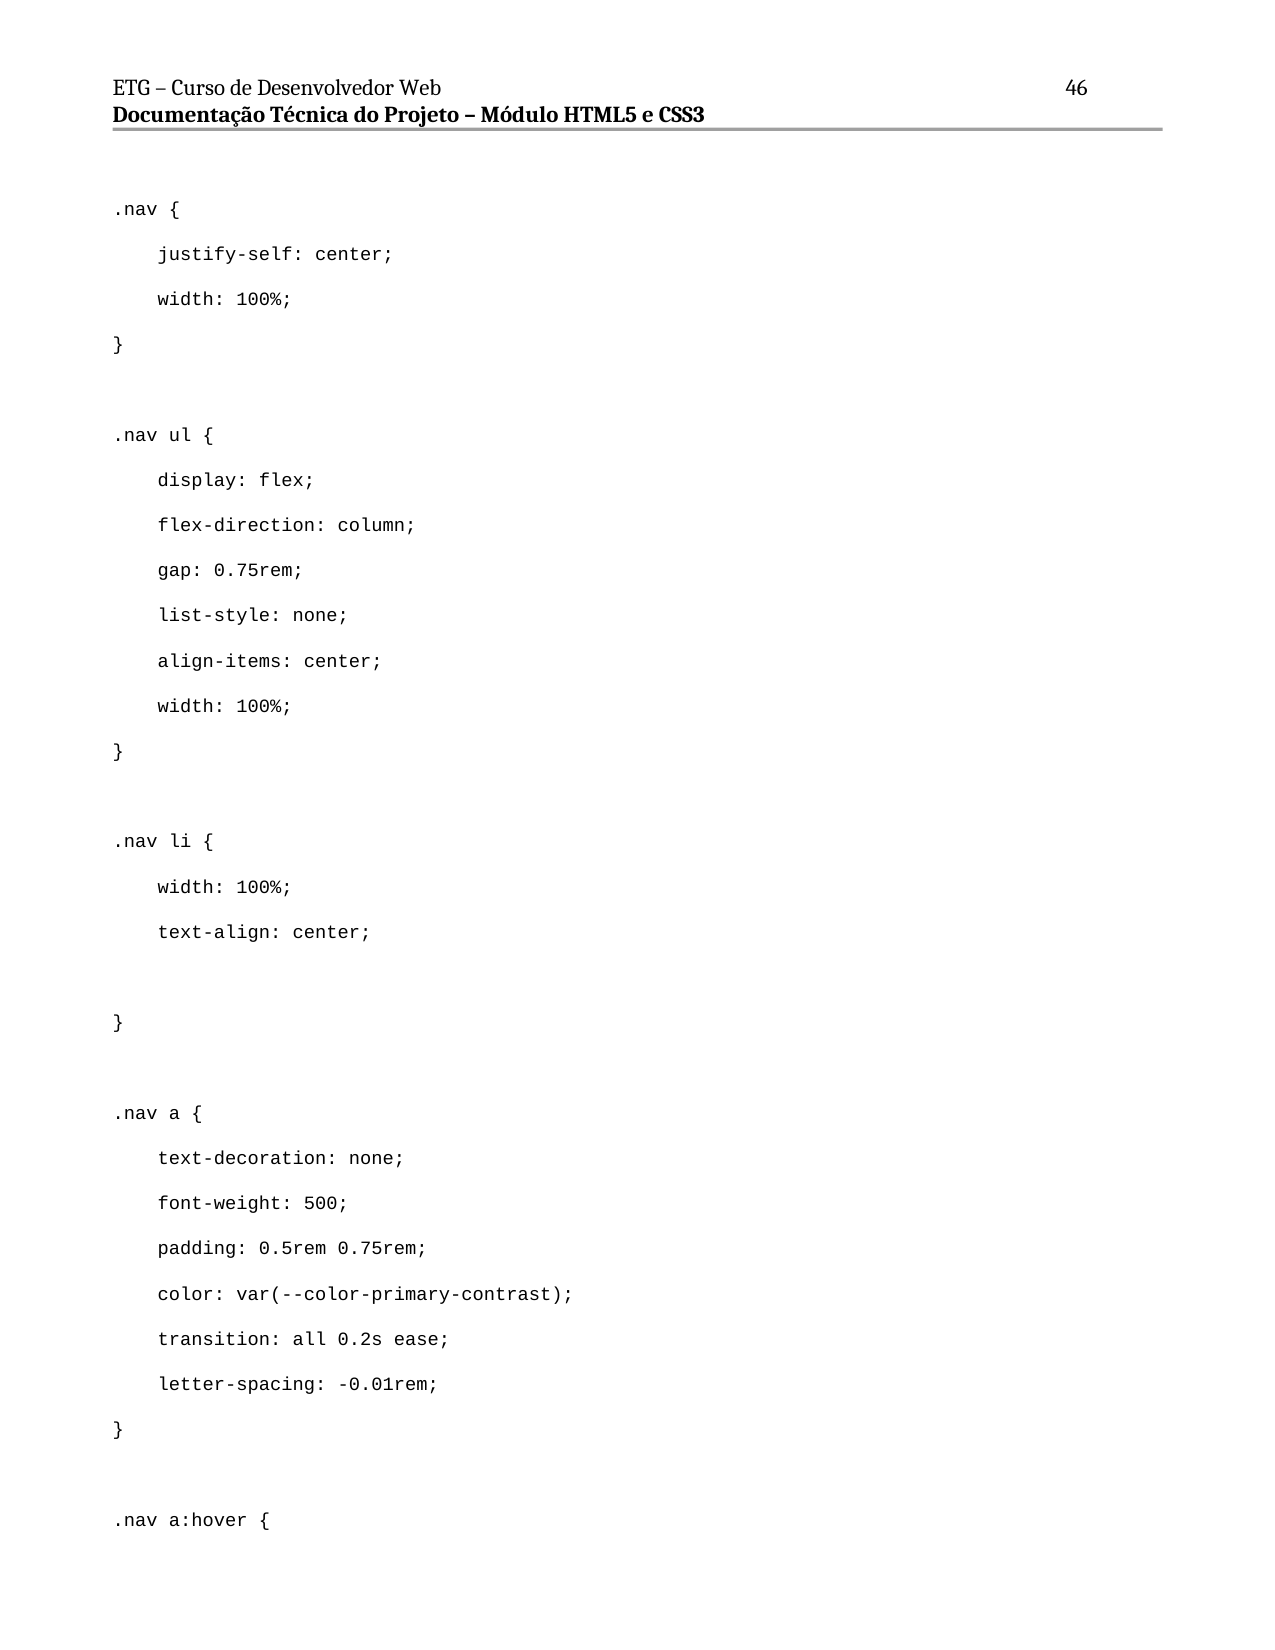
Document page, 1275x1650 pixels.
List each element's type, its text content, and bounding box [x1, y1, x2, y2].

text } [112, 1013, 1162, 1034]
text text-align: center; [112, 923, 1162, 944]
text width: 100%; [112, 877, 1162, 899]
text .nav li { [112, 832, 1162, 853]
text justify-self: center; [112, 244, 1162, 266]
text display: flex; [112, 471, 1162, 492]
text .nav { [112, 199, 1162, 221]
text transition: all 0.2s ease; [112, 1329, 1162, 1351]
text font-weight: 500; [112, 1194, 1162, 1215]
text list-style: none; [112, 606, 1162, 627]
text width: 100%; [112, 290, 1162, 311]
text gap: 0.75rem; [112, 561, 1162, 582]
text .nav a { [112, 1103, 1162, 1125]
text .nav a:hover { [112, 1510, 1162, 1532]
text .nav ul { [112, 425, 1162, 447]
text } [112, 1420, 1162, 1441]
text flex-direction: column; [112, 516, 1162, 537]
text letter-spacing: -0.01rem; [112, 1375, 1162, 1396]
text text-decoration: none; [112, 1149, 1162, 1170]
text color: var(--color-primary-contrast); [112, 1284, 1162, 1306]
text align-items: center; [112, 651, 1162, 673]
text width: 100%; [112, 697, 1162, 718]
text } [112, 335, 1162, 356]
text } [112, 742, 1162, 763]
text padding: 0.5rem 0.75rem; [112, 1239, 1162, 1260]
